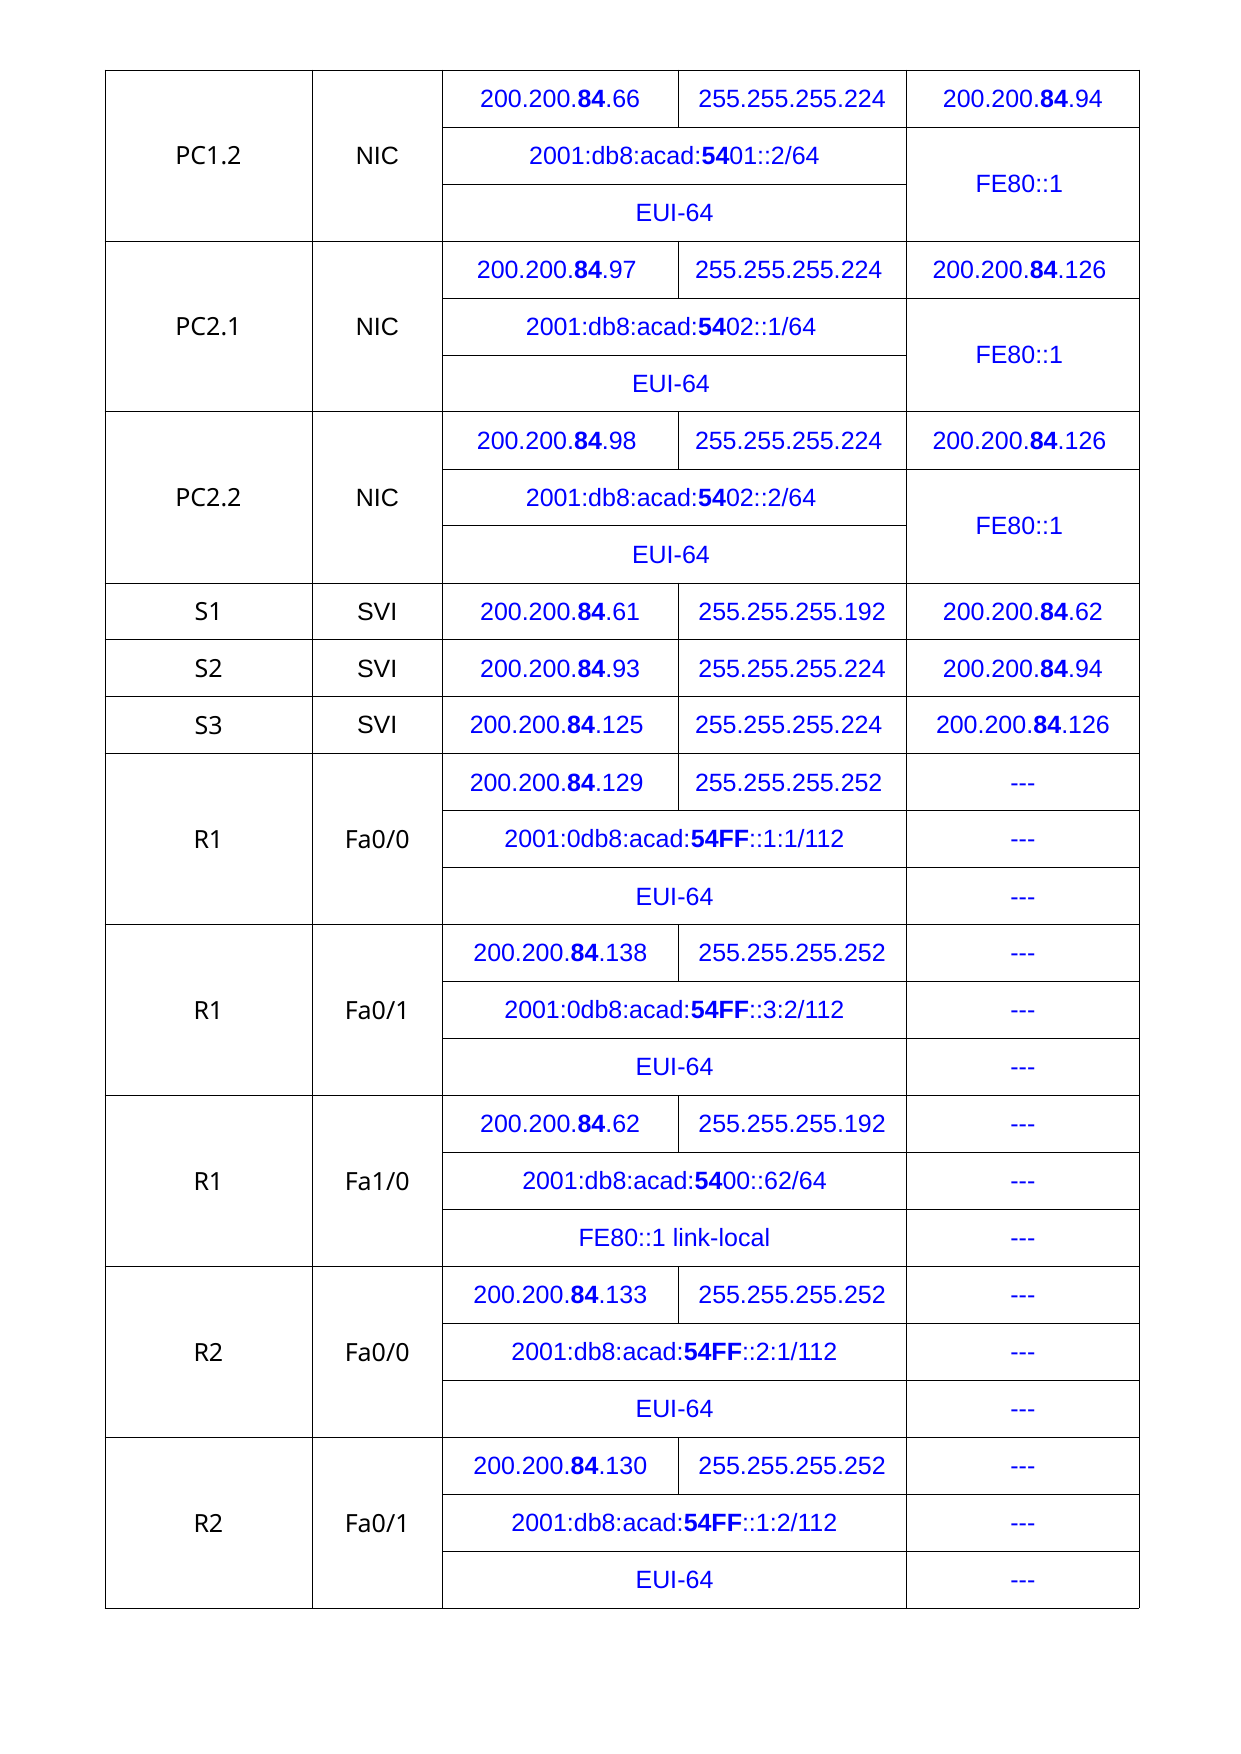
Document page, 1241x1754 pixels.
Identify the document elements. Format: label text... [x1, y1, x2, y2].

table_cell 255.255.255.224 [679, 412, 906, 468]
table_cell --- [907, 982, 1139, 1038]
table_cell 200.200.84.98 [443, 412, 678, 468]
table_cell --- [907, 868, 1139, 924]
table_cell 2001:db8:acad:54FF::1:2/112 [443, 1495, 906, 1551]
table_cell --- [907, 1039, 1139, 1095]
table_cell 255.255.255.192 [679, 584, 906, 639]
table_cell --- [907, 754, 1139, 810]
table_cell --- [907, 1210, 1139, 1266]
table_cell 200.200.84.138 [443, 925, 678, 981]
table_cell Fa0/0 [313, 1267, 442, 1437]
table_cell --- [907, 1495, 1139, 1551]
table_cell 255.255.255.224 [679, 71, 906, 127]
table_cell 2001:db8:acad:5400::62/64 [443, 1153, 906, 1209]
table_cell 255.255.255.252 [679, 754, 906, 810]
table_cell 200.200.84.61 [443, 584, 678, 639]
table_cell Fa0/1 [313, 925, 442, 1095]
table_cell NIC [313, 71, 442, 241]
table_cell R1 [106, 925, 312, 1095]
table_cell 200.200.84.94 [907, 71, 1139, 127]
table_cell 200.200.84.62 [443, 1096, 678, 1152]
table_cell 255.255.255.252 [679, 1438, 906, 1494]
table_cell 200.200.84.130 [443, 1438, 678, 1494]
table_cell --- [907, 811, 1139, 867]
table_cell 2001:db8:acad:54FF::2:1/112 [443, 1324, 906, 1380]
table_cell 200.200.84.62 [907, 584, 1139, 639]
table_cell 200.200.84.129 [443, 754, 678, 810]
table_cell PC1.2 [106, 71, 312, 241]
table_cell SVI [313, 640, 442, 696]
table_cell --- [907, 1381, 1139, 1437]
table_cell EUI-64 [443, 868, 906, 924]
table_cell EUI-64 [443, 356, 906, 411]
table_cell SVI [313, 584, 442, 639]
table_cell 200.200.84.133 [443, 1267, 678, 1323]
table_cell 200.200.84.94 [907, 640, 1139, 696]
table_cell S1 [106, 584, 312, 639]
table_cell 200.200.84.126 [907, 697, 1139, 753]
table_cell 200.200.84.93 [443, 640, 678, 696]
table_cell 255.255.255.224 [679, 242, 906, 297]
table_cell Fa1/0 [313, 1096, 442, 1266]
table_cell 2001:db8:acad:5402::1/64 [443, 299, 906, 354]
table_cell EUI-64 [443, 1552, 906, 1608]
table_cell FE80::1 [907, 299, 1139, 411]
table_cell R2 [106, 1267, 312, 1437]
table_cell PC2.1 [106, 242, 312, 411]
table_cell R2 [106, 1438, 312, 1608]
table_cell 200.200.84.126 [907, 412, 1139, 468]
table_cell --- [907, 1267, 1139, 1323]
table_cell --- [907, 1438, 1139, 1494]
table_cell 255.255.255.224 [679, 697, 906, 753]
table_cell EUI-64 [443, 1039, 906, 1095]
table_cell 200.200.84.66 [443, 71, 678, 127]
table_cell --- [907, 1552, 1139, 1608]
table_cell S3 [106, 697, 312, 753]
table_cell FE80::1 link-local [443, 1210, 906, 1266]
table_cell NIC [313, 242, 442, 411]
table_cell EUI-64 [443, 526, 906, 582]
table_cell 200.200.84.97 [443, 242, 678, 297]
table_cell 255.255.255.192 [679, 1096, 906, 1152]
table_cell SVI [313, 697, 442, 753]
table_cell 255.255.255.224 [679, 640, 906, 696]
table_cell 255.255.255.252 [679, 925, 906, 981]
table_cell 2001:db8:acad:5401::2/64 [443, 128, 906, 183]
table_cell --- [907, 925, 1139, 981]
table_cell 255.255.255.252 [679, 1267, 906, 1323]
table_cell EUI-64 [443, 1381, 906, 1437]
table_cell FE80::1 [907, 128, 1139, 241]
table_cell NIC [313, 412, 442, 582]
table_cell R1 [106, 754, 312, 924]
table_cell --- [907, 1324, 1139, 1380]
table_cell 2001:0db8:acad:54FF::1:1/112 [443, 811, 906, 867]
table_cell 200.200.84.125 [443, 697, 678, 753]
table_cell S2 [106, 640, 312, 696]
table_cell PC2.2 [106, 412, 312, 582]
table_cell FE80::1 [907, 470, 1139, 582]
table_cell 2001:0db8:acad:54FF::3:2/112 [443, 982, 906, 1038]
table_cell --- [907, 1096, 1139, 1152]
table_cell R1 [106, 1096, 312, 1266]
table_cell Fa0/1 [313, 1438, 442, 1608]
table_cell EUI-64 [443, 185, 906, 241]
table_cell --- [907, 1153, 1139, 1209]
table_cell 200.200.84.126 [907, 242, 1139, 297]
table_cell 2001:db8:acad:5402::2/64 [443, 470, 906, 525]
table_cell Fa0/0 [313, 754, 442, 924]
